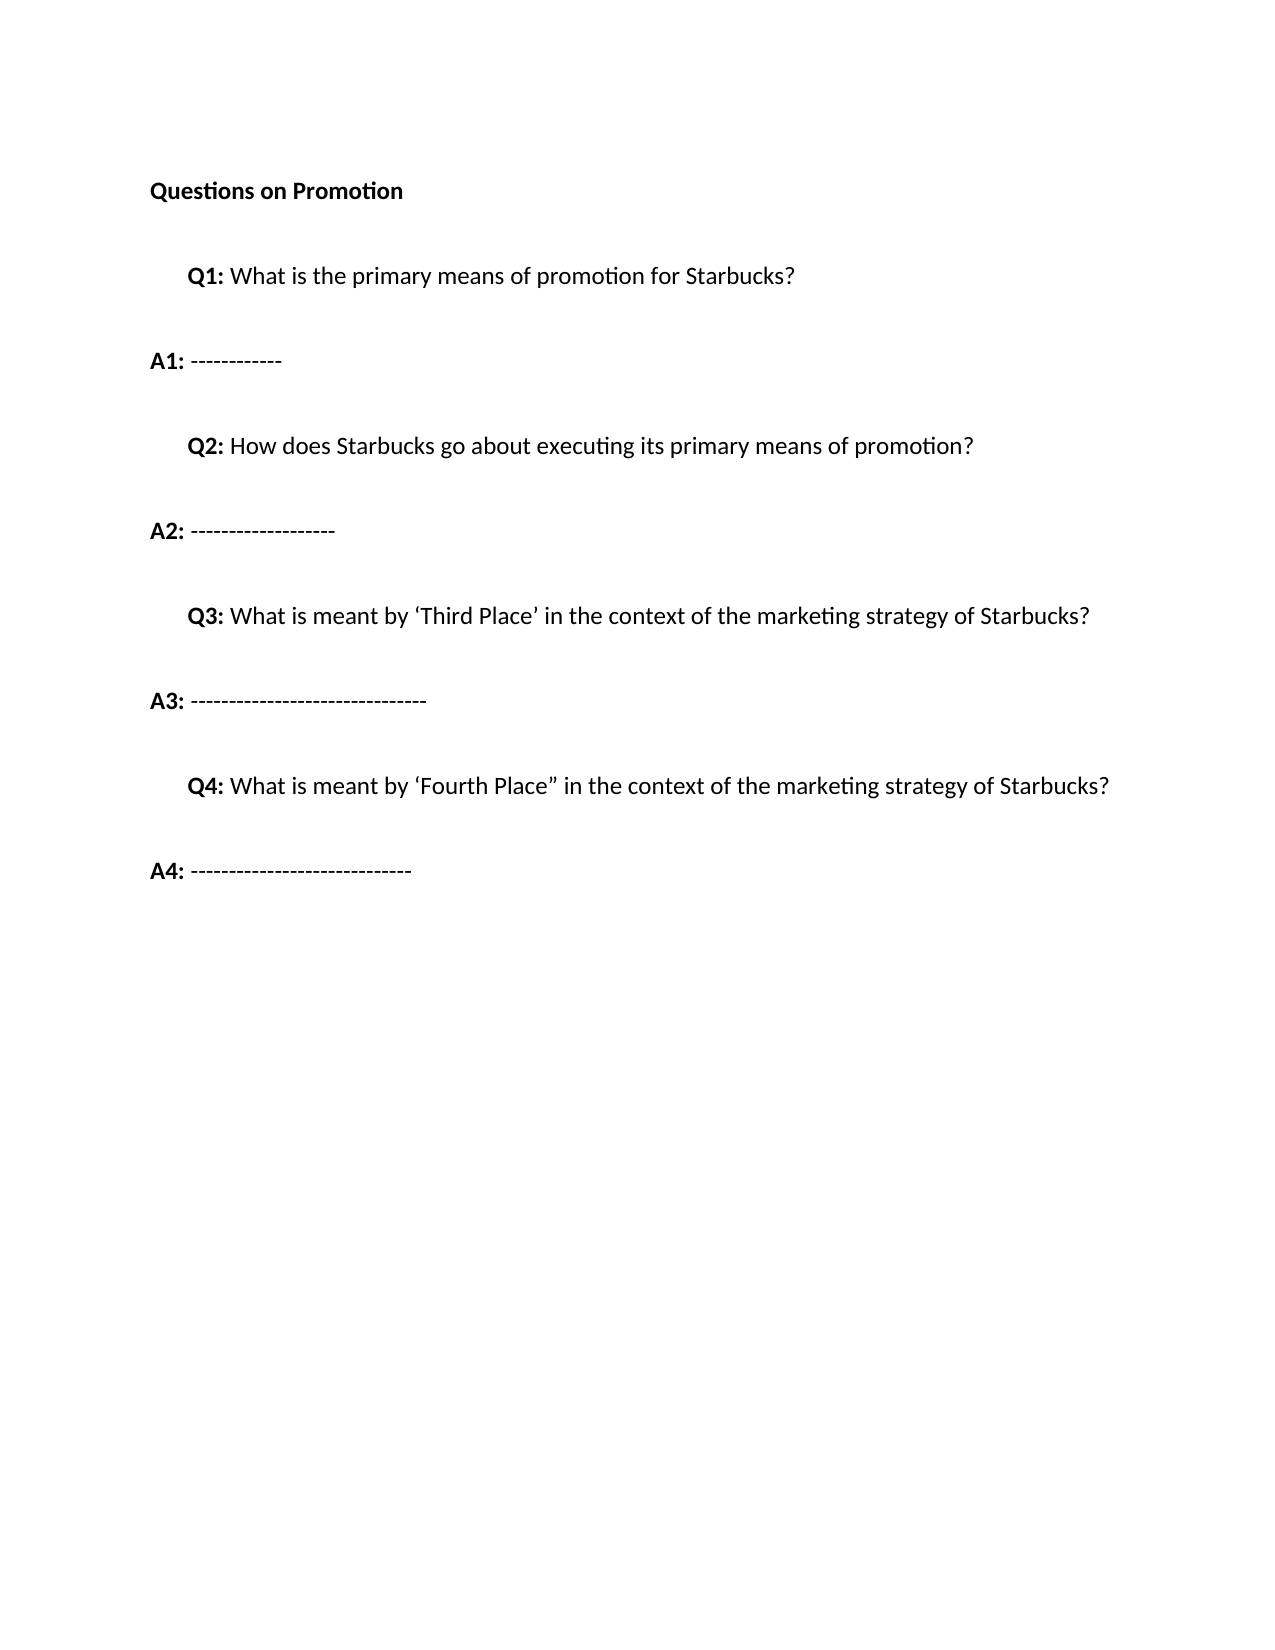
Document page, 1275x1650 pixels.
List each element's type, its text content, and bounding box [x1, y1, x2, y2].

text Questions on Promotion [150, 175, 1125, 206]
text A3: ------------------------------- [150, 685, 1125, 716]
text A1: ------------ [150, 345, 1125, 376]
text Q1: What is the primary means of promotion for Starbucks? [187, 260, 1125, 291]
text Q3: What is meant by ‘Third Place’ in the context of the marketing strategy of Starbucks? [187, 600, 1125, 631]
text A4: ----------------------------- [150, 855, 1125, 886]
text Q4: What is meant by ‘Fourth Place” in the context of the marketing strategy of Starbucks? [187, 770, 1125, 801]
text A2: ------------------- [150, 515, 1125, 546]
text Q2: How does Starbucks go about executing its primary means of promotion? [187, 430, 1125, 461]
